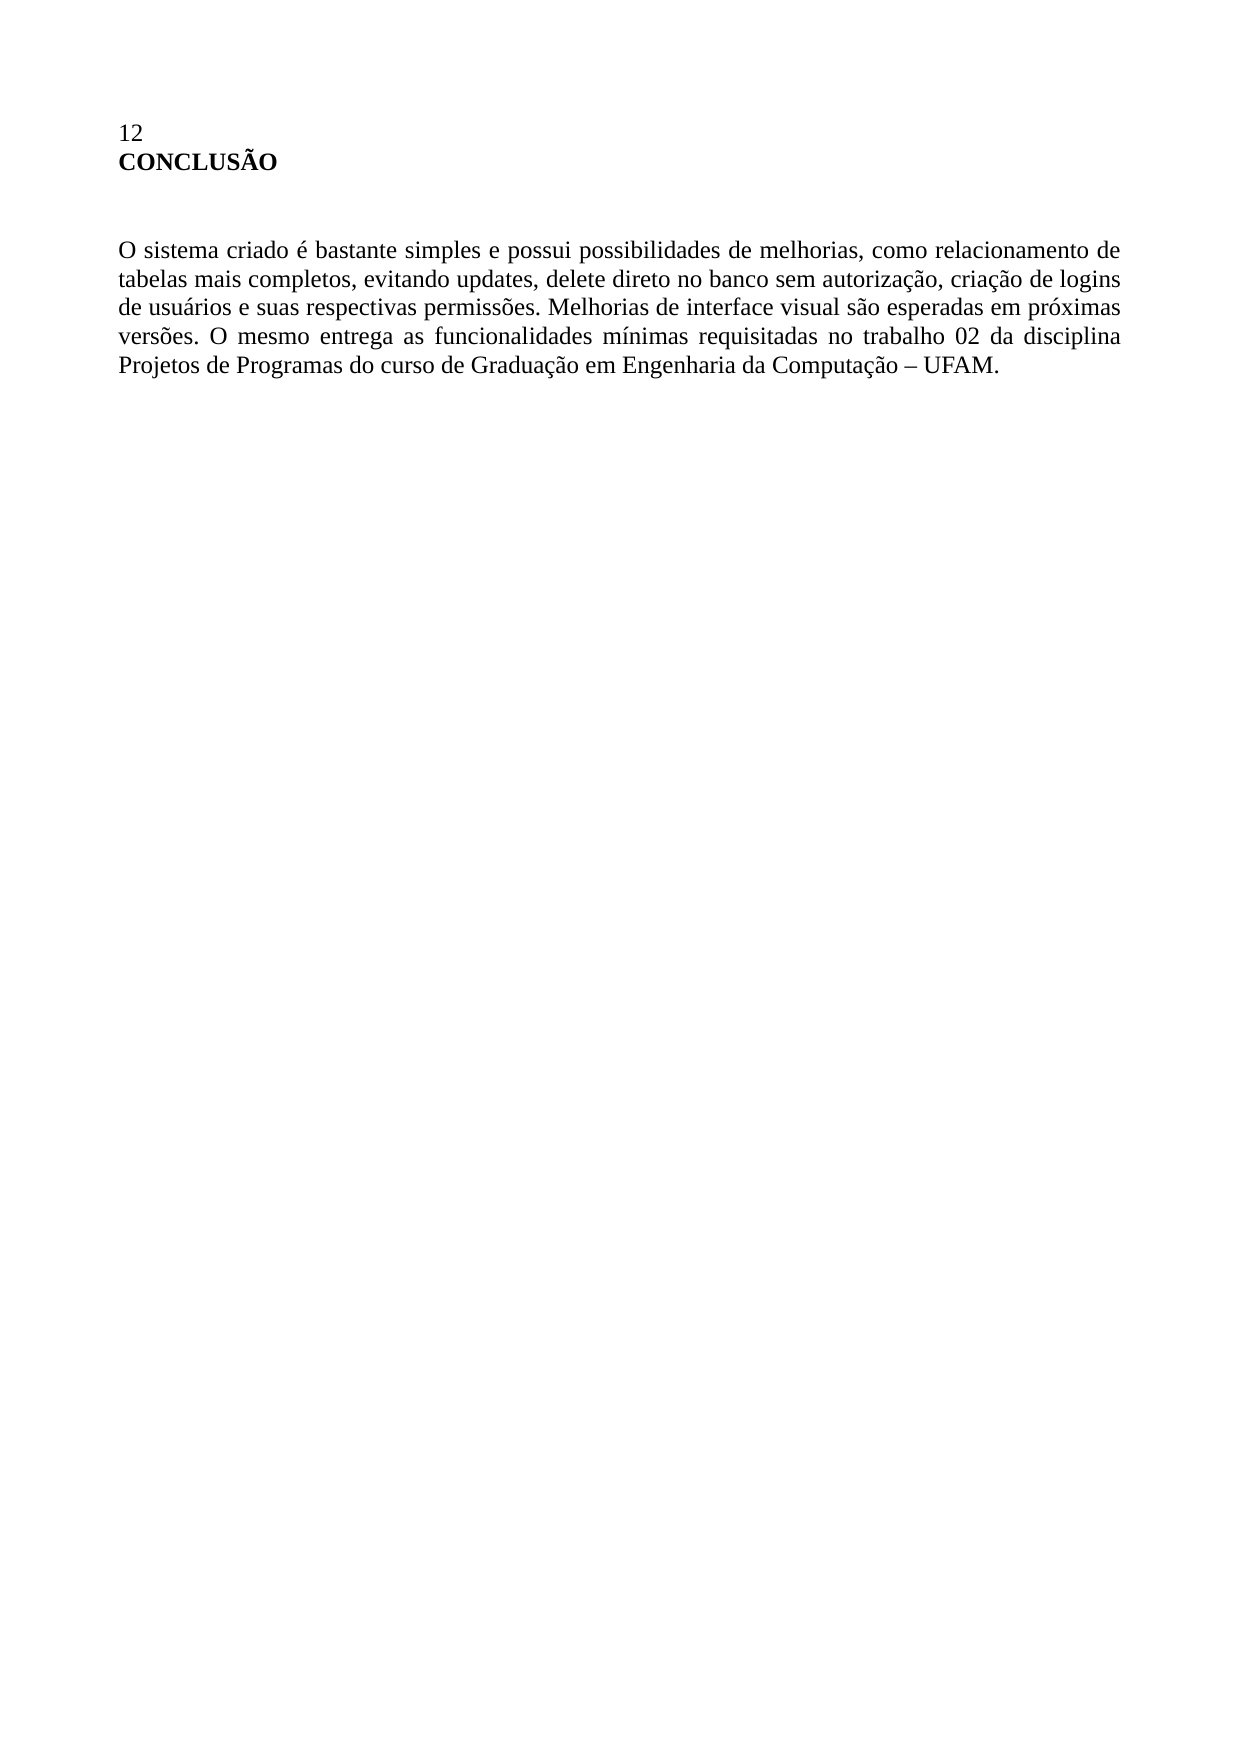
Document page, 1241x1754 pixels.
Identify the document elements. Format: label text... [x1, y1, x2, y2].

text CONCLUSÃO [118, 147, 1122, 176]
text O sistema criado é bastante simples e possui possibilidades de melhorias, como relacionamento de tabelas mais completos, evitando updates, delete direto no banco sem autorização, criação de logins de usuários e suas respectivas permissões. Melhorias de interface visual são esperadas em próximas versões. O mesmo entrega as funcionalidades mínimas requisitadas no trabalho 02 da disciplina Projetos de Programas do curso de Graduação em Engenharia da Computação – UFAM. [118, 235, 1122, 379]
